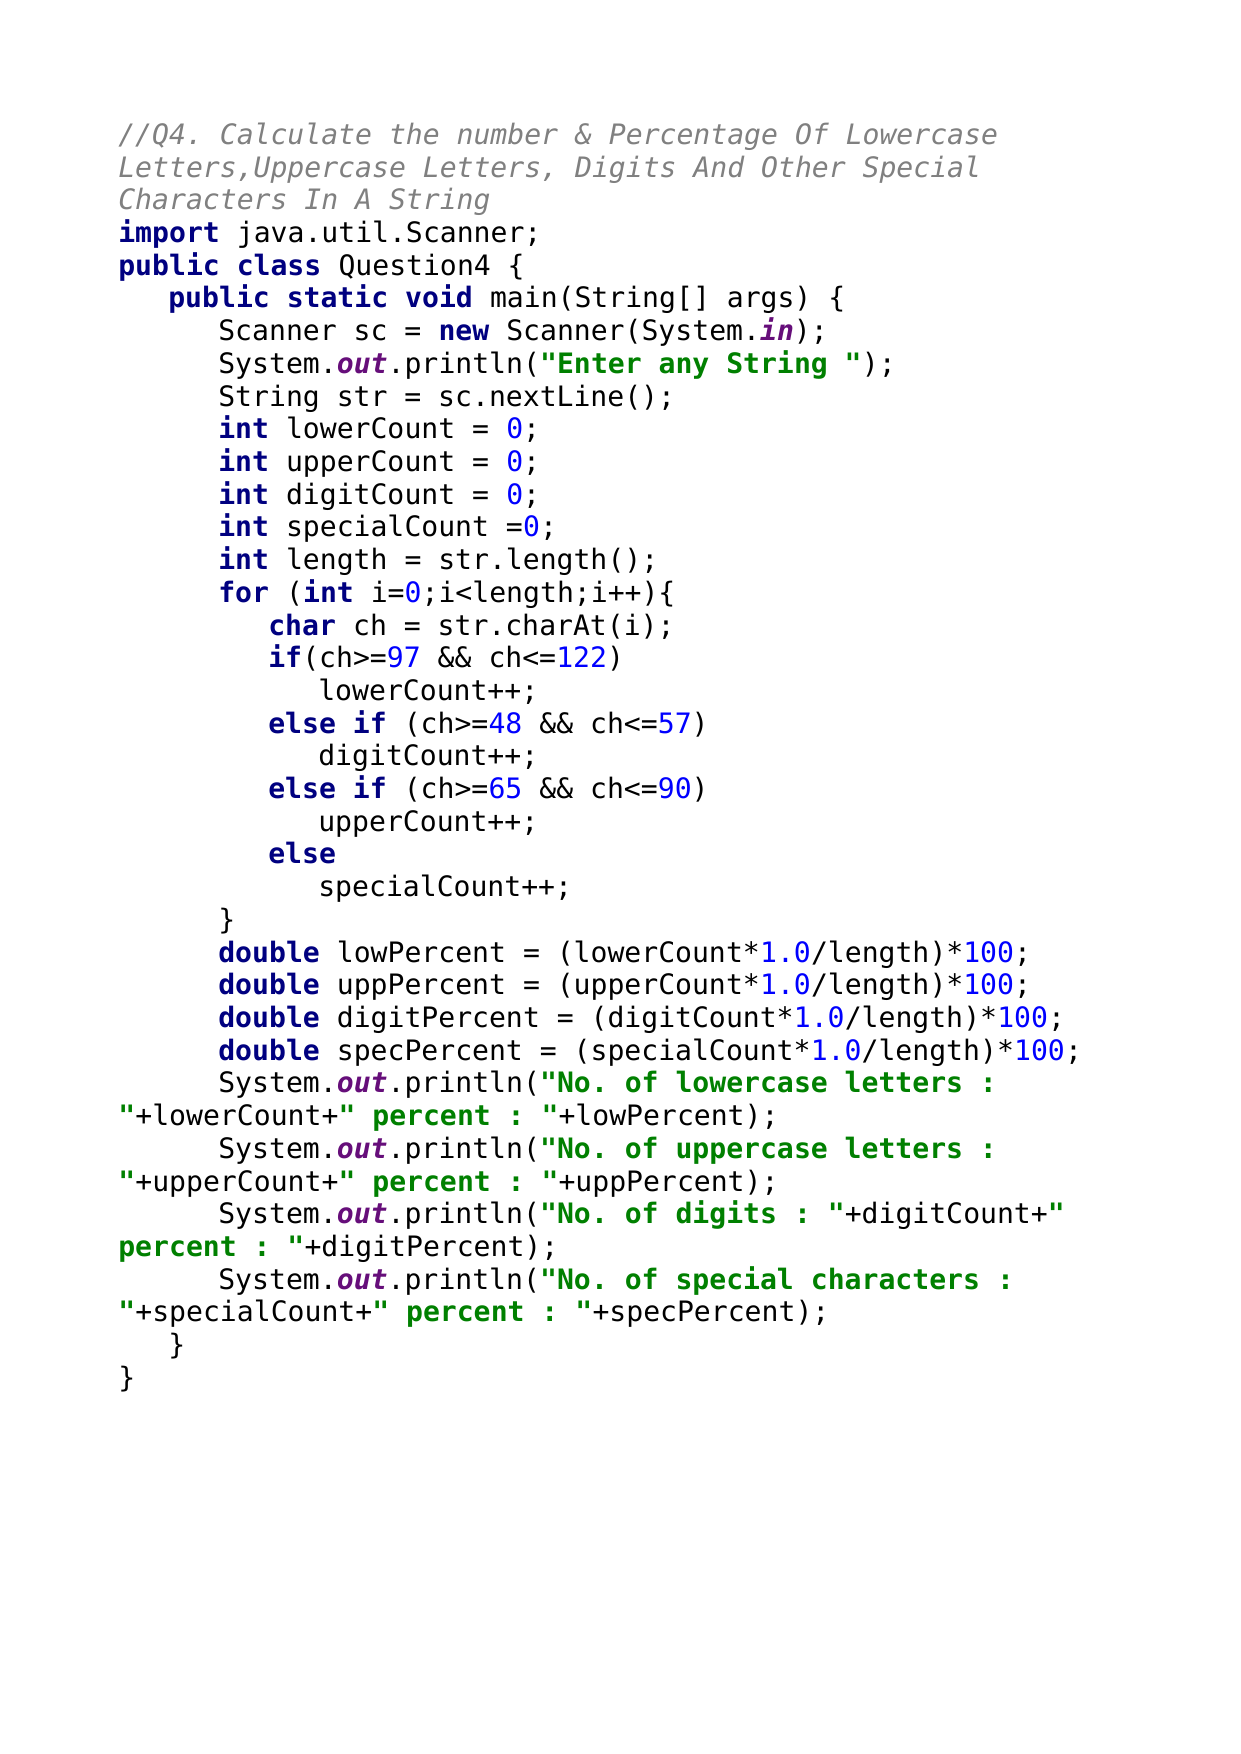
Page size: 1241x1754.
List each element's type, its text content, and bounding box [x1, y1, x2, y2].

text else if (ch>=65 && ch<=90) [118, 772, 1122, 805]
text int lowerCount = 0; [118, 412, 1122, 445]
text specialCount++; [118, 870, 1122, 903]
text } [118, 903, 1122, 936]
text import java.util.Scanner; [118, 216, 1122, 249]
text double lowPercent = (lowerCount*1.0/length)*100; [118, 936, 1122, 968]
text System.out.println("No. of uppercase letters : "+upperCount+" percent : "+uppPercent); [118, 1132, 1122, 1197]
text int digitCount = 0; [118, 478, 1122, 511]
text System.out.println("No. of special characters : "+specialCount+" percent : "+specPercent); [118, 1263, 1122, 1328]
text digitCount++; [118, 739, 1122, 772]
text System.out.println("No. of lowercase letters : "+lowerCount+" percent : "+lowPercent); [118, 1067, 1122, 1132]
text int specialCount =0; [118, 511, 1122, 543]
text else [118, 838, 1122, 870]
text public static void main(String[] args) { [118, 282, 1122, 314]
text int length = str.length(); [118, 543, 1122, 576]
text double digitPercent = (digitCount*1.0/length)*100; [118, 1001, 1122, 1034]
text char ch = str.charAt(i); [118, 609, 1122, 641]
text String str = sc.nextLine(); [118, 380, 1122, 412]
text upperCount++; [118, 805, 1122, 838]
text int upperCount = 0; [118, 445, 1122, 478]
text lowerCount++; [118, 674, 1122, 707]
text System.out.println("No. of digits : "+digitCount+" percent : "+digitPercent); [118, 1197, 1122, 1263]
text double uppPercent = (upperCount*1.0/length)*100; [118, 968, 1122, 1001]
text else if (ch>=48 && ch<=57) [118, 707, 1122, 739]
text public class Question4 { [118, 249, 1122, 282]
text //Q4. Calculate the number & Percentage Of Lowercase Letters,Uppercase Letters, Digits And Other Special Characters In A String [118, 118, 1122, 216]
text for (int i=0;i<length;i++){ [118, 576, 1122, 609]
text Scanner sc = new Scanner(System.in); [118, 314, 1122, 347]
text } [118, 1328, 1122, 1361]
text System.out.println("Enter any String "); [118, 347, 1122, 380]
text if(ch>=97 && ch<=122) [118, 641, 1122, 674]
text double specPercent = (specialCount*1.0/length)*100; [118, 1034, 1122, 1067]
text } [118, 1361, 1122, 1394]
